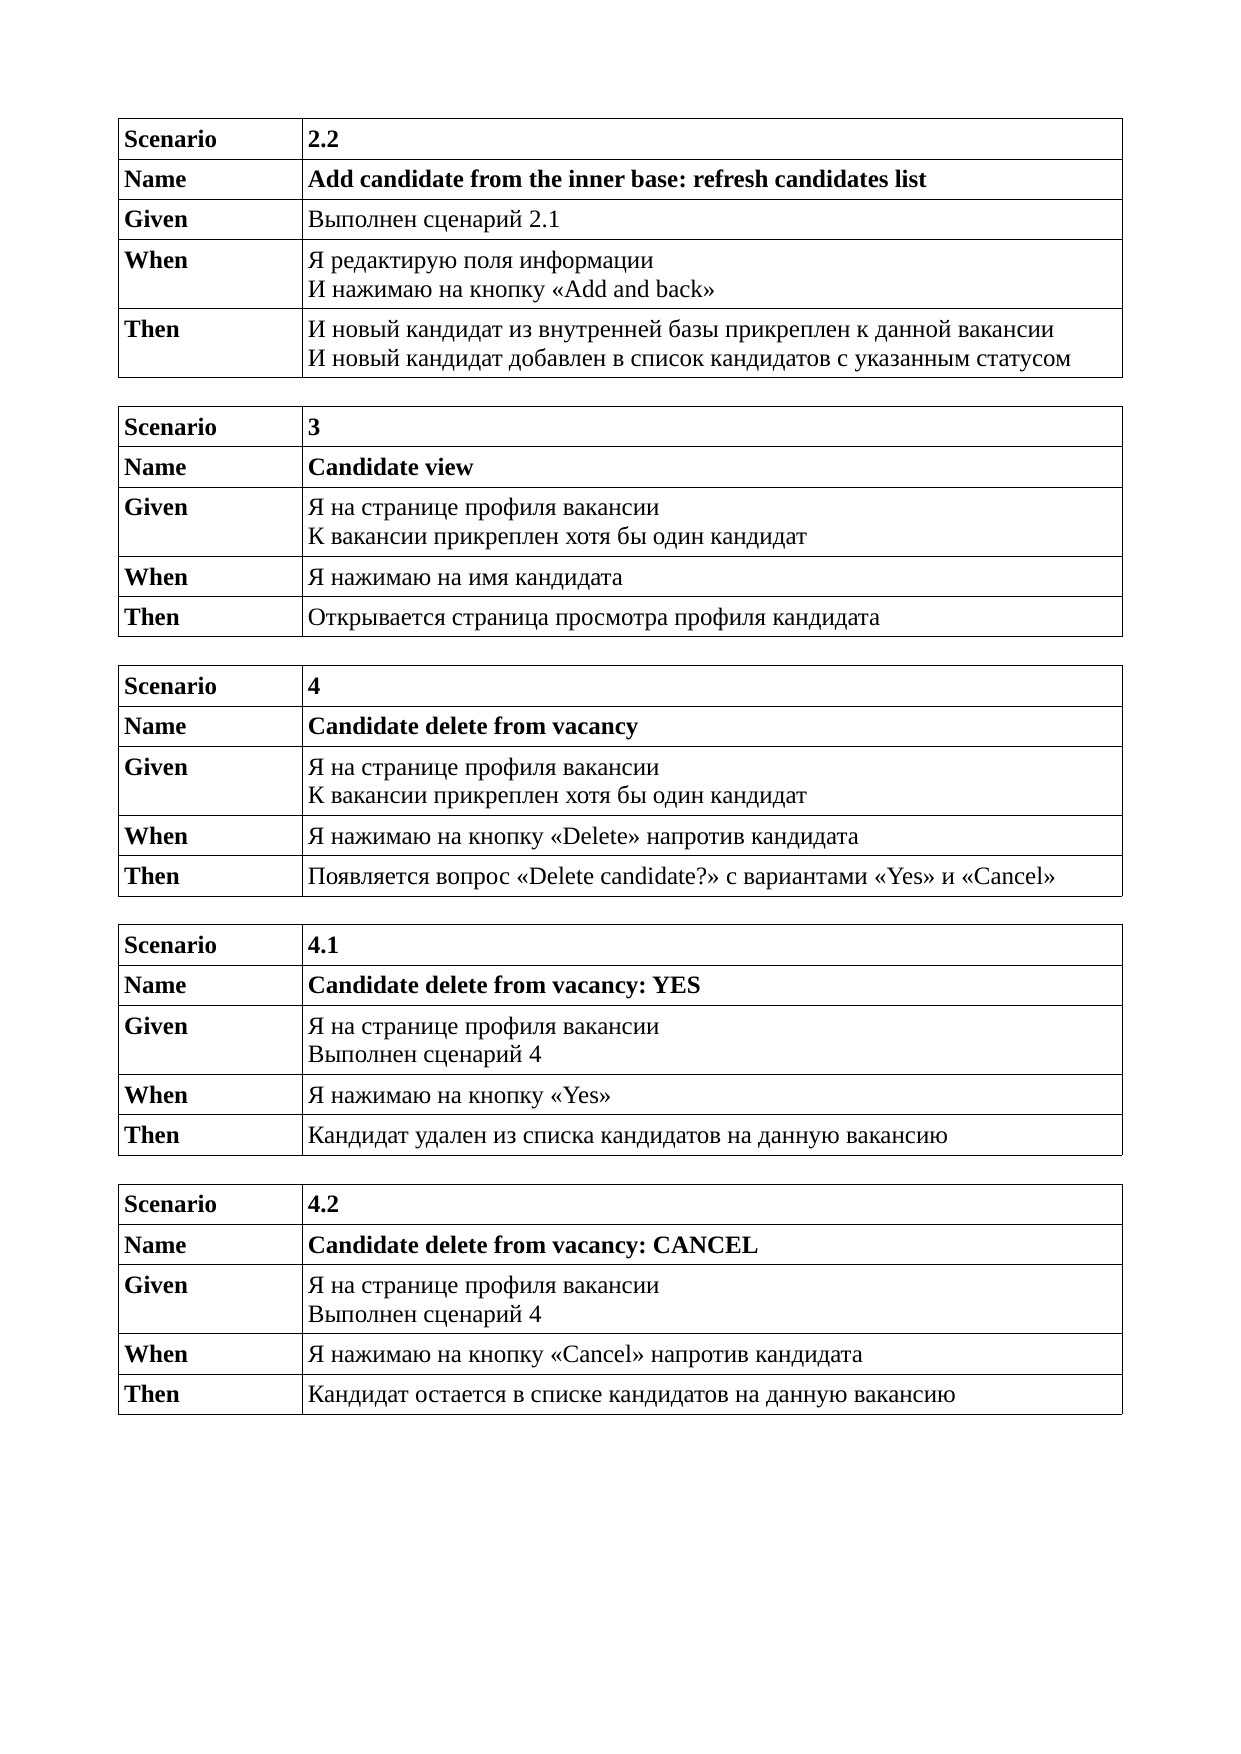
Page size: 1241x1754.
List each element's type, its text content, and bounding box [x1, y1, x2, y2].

table_cell Candidate delete from vacancy: YES [303, 966, 1122, 1005]
table_cell Candidate view [303, 447, 1122, 487]
table_cell When [119, 557, 302, 596]
table_header 3 [303, 407, 1122, 446]
table_cell Я нажимаю на кнопку «Yes» [303, 1075, 1122, 1114]
table_header 4.1 [303, 925, 1122, 965]
table_cell Я на странице профиля вакансии Выполнен сценарий 4 [303, 1006, 1122, 1074]
table_cell Name [119, 160, 302, 199]
table_cell Открывается страница просмотра профиля кандидата [303, 597, 1122, 636]
table_cell Then [119, 1115, 302, 1155]
table_cell Name [119, 966, 302, 1005]
table_header Scenario [119, 1185, 302, 1224]
table_cell Given [119, 488, 302, 556]
table_cell Then [119, 309, 302, 377]
table_cell Given [119, 747, 302, 815]
table_header 4 [303, 666, 1122, 706]
table_cell Candidate delete from vacancy [303, 707, 1122, 746]
table_cell Add candidate from the inner base: refresh candidates list [303, 160, 1122, 199]
table_cell Появляется вопрос «Delete candidate?» с вариантами «Yes» и «Cancel» [303, 856, 1122, 896]
table_header Scenario [119, 666, 302, 706]
table_cell When [119, 816, 302, 855]
table_cell Я нажимаю на имя кандидата [303, 557, 1122, 596]
table_cell Name [119, 447, 302, 487]
table_cell When [119, 1075, 302, 1114]
table_cell Я на странице профиля вакансии К вакансии прикреплен хотя бы один кандидат [303, 488, 1122, 556]
table_header 4.2 [303, 1185, 1122, 1224]
table_cell Кандидат остается в списке кандидатов на данную вакансию [303, 1375, 1122, 1414]
table_cell Given [119, 1265, 302, 1333]
table_cell Candidate delete from vacancy: CANCEL [303, 1225, 1122, 1264]
table_cell Я нажимаю на кнопку «Cancel» напротив кандидата [303, 1334, 1122, 1373]
table_cell Then [119, 856, 302, 896]
table_cell Then [119, 597, 302, 636]
table_cell Я нажимаю на кнопку «Delete» напротив кандидата [303, 816, 1122, 855]
table_cell Выполнен сценарий 2.1 [303, 200, 1122, 239]
table_cell Name [119, 707, 302, 746]
table_cell Кандидат удален из списка кандидатов на данную вакансию [303, 1115, 1122, 1155]
table_header Scenario [119, 407, 302, 446]
table_cell Given [119, 1006, 302, 1074]
table_cell When [119, 1334, 302, 1373]
table_cell Я на странице профиля вакансии Выполнен сценарий 4 [303, 1265, 1122, 1333]
table_cell Я на странице профиля вакансии К вакансии прикреплен хотя бы один кандидат [303, 747, 1122, 815]
table_cell И новый кандидат из внутренней базы прикреплен к данной вакансии И новый кандидат добавлен в список кандидатов с указанным статусом [303, 309, 1122, 377]
table_header Scenario [119, 119, 302, 158]
table_header Scenario [119, 925, 302, 965]
table_cell Given [119, 200, 302, 239]
table_header 2.2 [303, 119, 1122, 158]
table_cell Then [119, 1375, 302, 1414]
table_cell When [119, 240, 302, 308]
table_cell Name [119, 1225, 302, 1264]
table_cell Я редактирую поля информации И нажимаю на кнопку «Add and back» [303, 240, 1122, 308]
